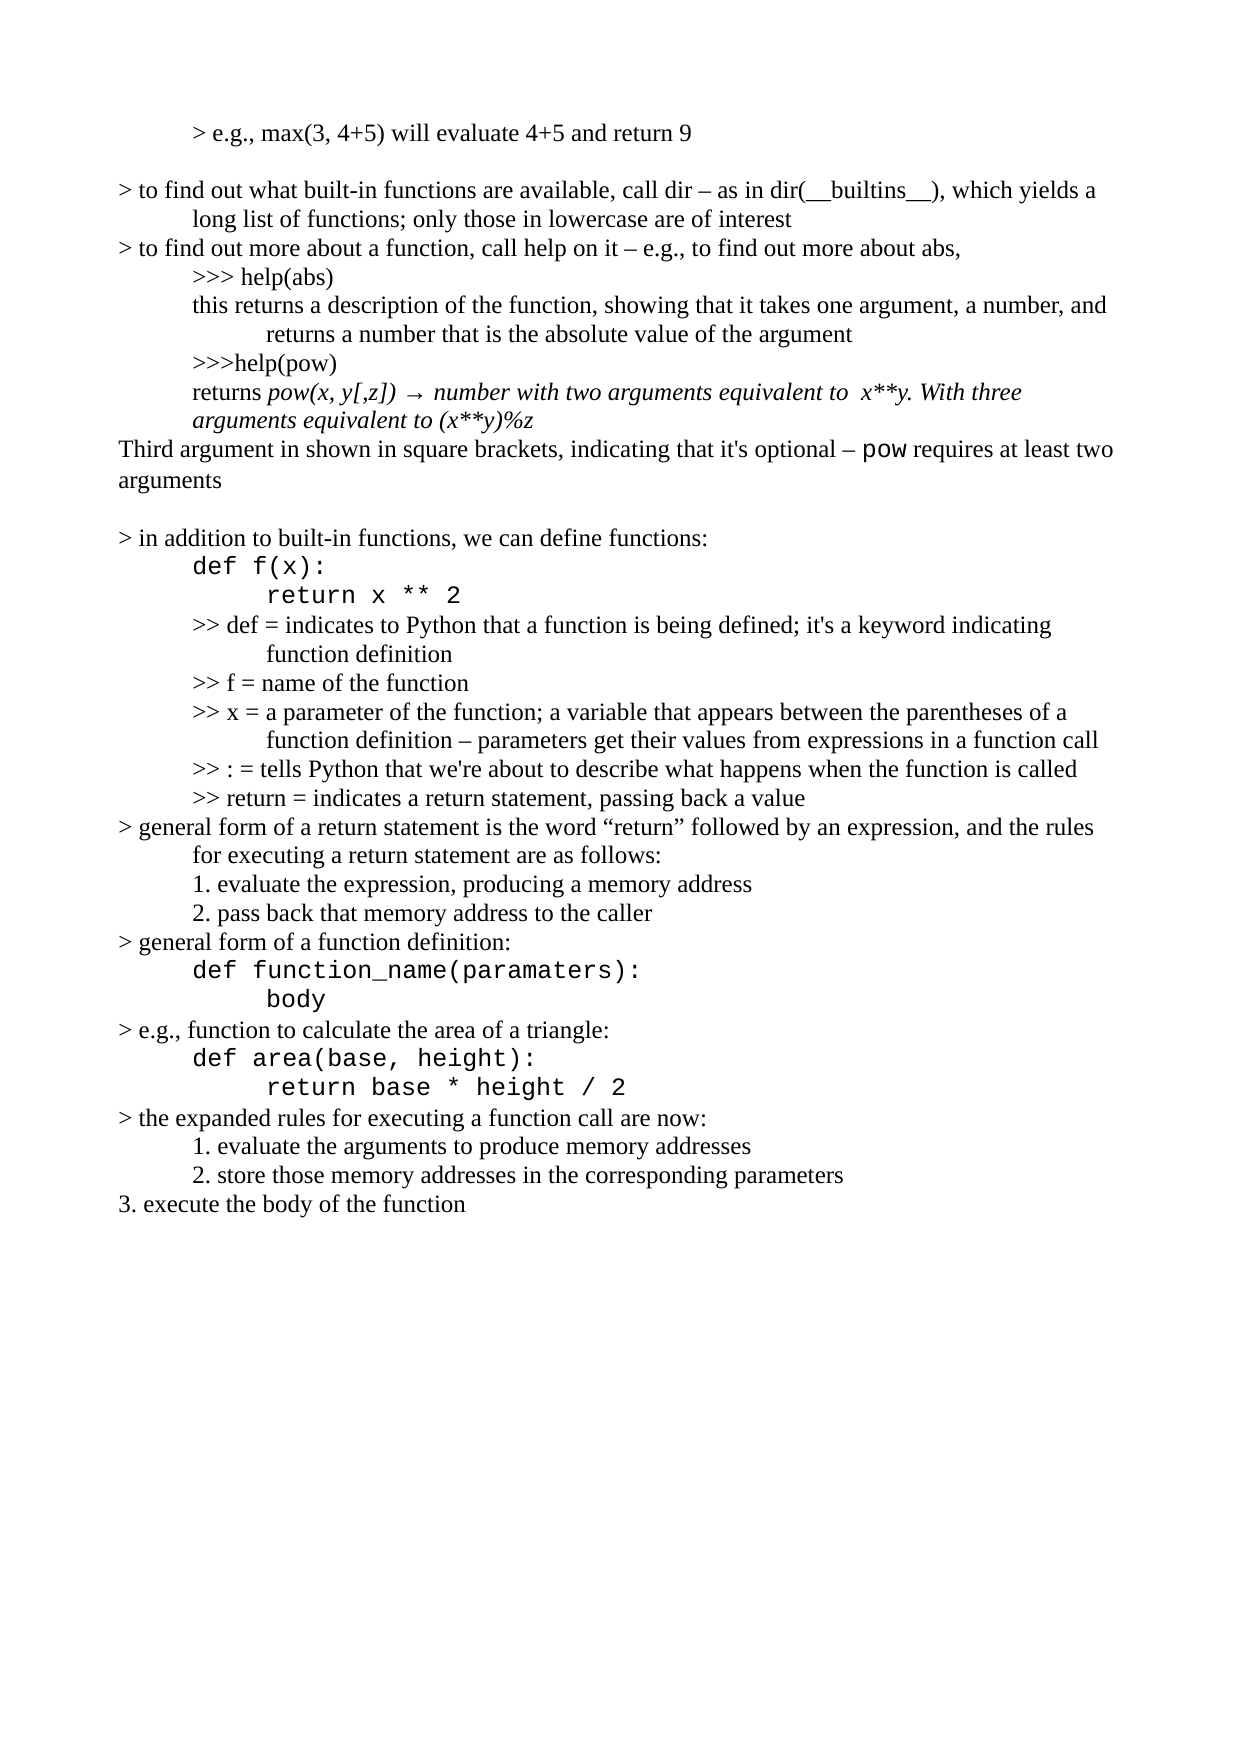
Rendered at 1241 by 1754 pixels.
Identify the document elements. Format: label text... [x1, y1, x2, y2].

text >>>help(pow) [118, 348, 1122, 377]
text > e.g., max(3, 4+5) will evaluate 4+5 and return 9 [118, 118, 1122, 147]
text >> return = indicates a return statement, passing back a value [118, 783, 1122, 812]
text 1. evaluate the arguments to produce memory addresses [118, 1131, 1122, 1160]
text >> x = a parameter of the function; a variable that appears between the parentheses of a function definition – parameters get their values from expressions in a function call [118, 697, 1122, 754]
text >>> help(abs) [118, 262, 1122, 291]
text > general form of a function definition: [118, 927, 1122, 956]
text return x ** 2 [118, 582, 1122, 611]
text return base * height / 2 [118, 1074, 1122, 1103]
text >> : = tells Python that we're about to describe what happens when the function is called [118, 754, 1122, 783]
text >> f = name of the function [118, 668, 1122, 697]
text > to find out more about a function, call help on it – e.g., to find out more about abs, [118, 233, 1122, 262]
text > to find out what built-in functions are available, call dir – as in dir(__builtins__), which yields a long list of functions; only those in lowercase are of interest [118, 176, 1122, 233]
text Third argument in shown in square brackets, indicating that it's optional – pow requires at least two arguments [118, 434, 1122, 494]
text this returns a description of the function, showing that it takes one argument, a number, and returns a number that is the absolute value of the argument [118, 291, 1122, 348]
text def f(x): [118, 551, 1122, 582]
text > the expanded rules for executing a function call are now: [118, 1103, 1122, 1131]
text 3. execute the body of the function [118, 1189, 1122, 1218]
text body [118, 986, 1122, 1015]
text > in addition to built-in functions, we can define functions: [118, 523, 1122, 551]
text 1. evaluate the expression, producing a memory address [118, 869, 1122, 898]
text 2. pass back that memory address to the caller [118, 898, 1122, 927]
text >> def = indicates to Python that a function is being defined; it's a keyword indicating function definition [118, 611, 1122, 668]
text > e.g., function to calculate the area of a triangle: [118, 1015, 1122, 1043]
text def area(base, height): [118, 1043, 1122, 1074]
text returns pow(x, y[,z]) → number with two arguments equivalent to x**y. With three arguments equivalent to (x**y)%z [118, 377, 1122, 434]
text > general form of a return statement is the word “return” followed by an expression, and the rules for executing a return statement are as follows: [118, 812, 1122, 869]
text 2. store those memory addresses in the corresponding parameters [118, 1160, 1122, 1189]
text def function_name(paramaters): [118, 956, 1122, 986]
